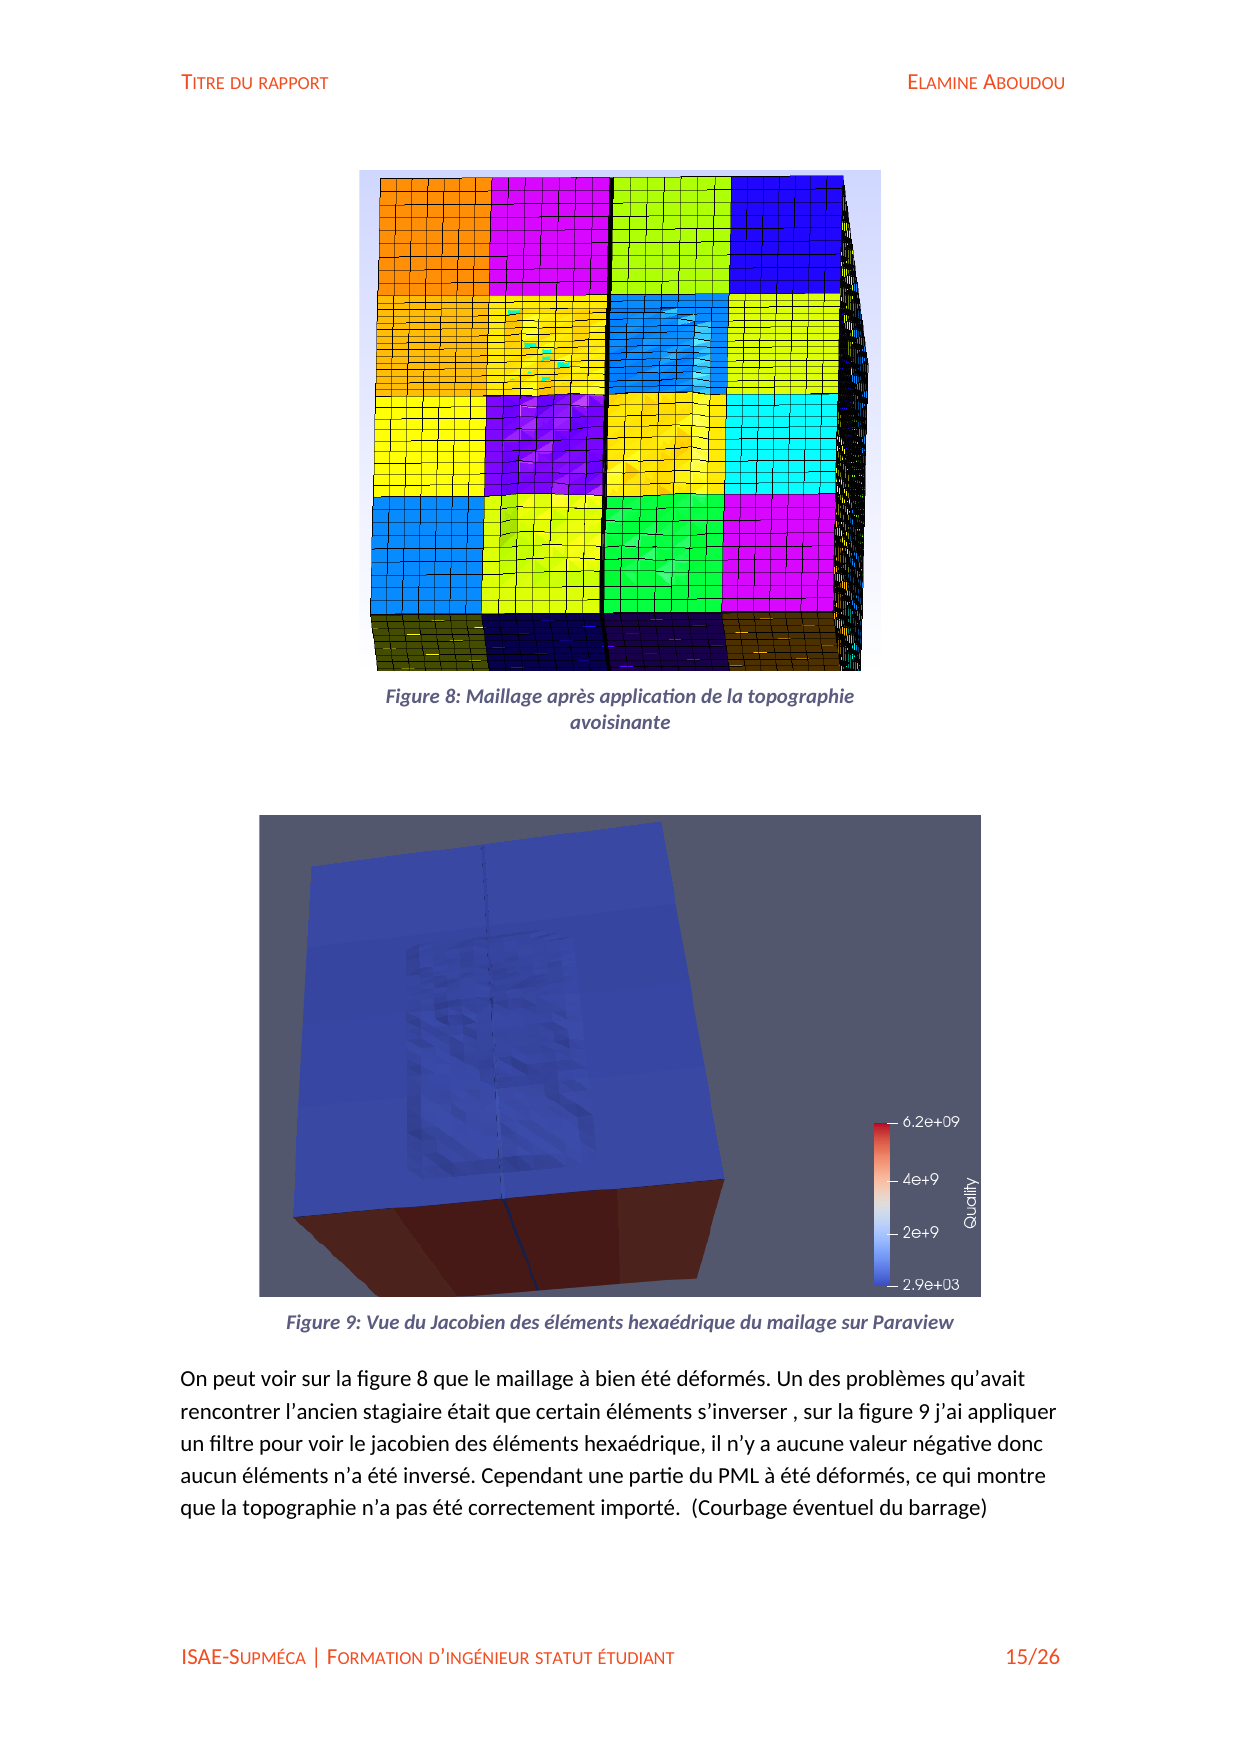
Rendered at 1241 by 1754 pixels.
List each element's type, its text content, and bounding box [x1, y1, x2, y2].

picture [259, 815, 981, 1297]
text On peut voir sur la figure 8 que le maillage à bien été déformés. Un des problèmes qu’avait rencontrer l’ancien stagiaire était que certain éléments s’inverser , sur la figure 9 j’ai appliquer un filtre pour voir le jacobien des éléments hexaédrique, il n’y a aucune valeur négative donc aucun éléments n’a été inversé. Cependant une partie du PML à été déformés, ce qui montre que la topographie n’a pas été correctement importé. (Courbage éventuel du barrage) [180, 1364, 1060, 1521]
picture [359, 170, 881, 671]
text Figure 9: Vue du Jacobien des éléments hexaédrique du mailage sur Paraview [259, 1297, 981, 1335]
text Figure 8: Maillage après application de la topographie avoisinante [359, 671, 881, 734]
